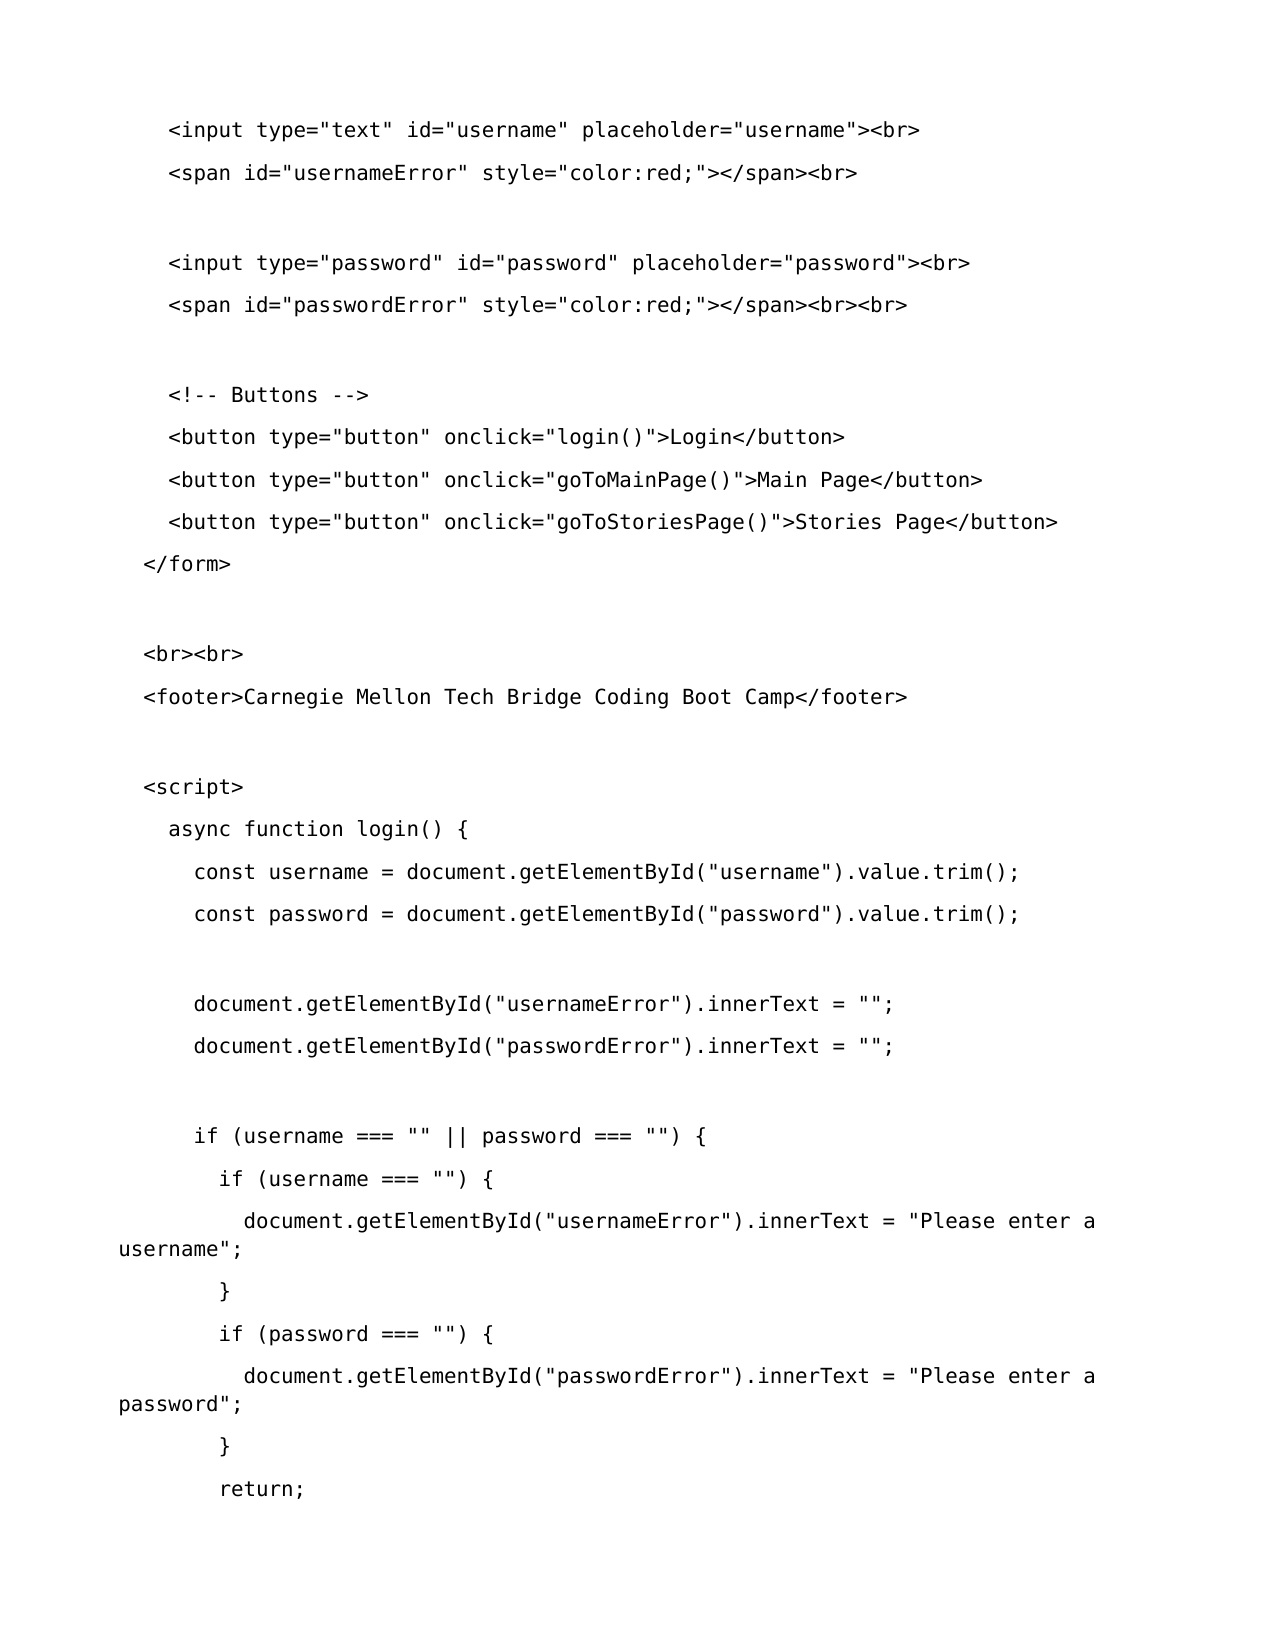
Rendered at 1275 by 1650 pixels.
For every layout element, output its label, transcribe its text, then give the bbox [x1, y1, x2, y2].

text return; [118, 1477, 1157, 1501]
text if (username === "") { [118, 1167, 1157, 1191]
text } [118, 1279, 1157, 1304]
text <button type="button" onclick="login()">Login</button> [118, 425, 1157, 449]
text } [118, 1434, 1157, 1459]
text document.getElementById("usernameError").innerText = "Please enter a username"; [118, 1209, 1157, 1261]
text if (username === "" || password === "") { [118, 1124, 1157, 1149]
text <script> [118, 775, 1157, 799]
text <input type="text" id="username" placeholder="username"><br> [118, 118, 1157, 142]
text const username = document.getElementById("username").value.trim(); [118, 860, 1157, 884]
text <input type="password" id="password" placeholder="password"><br> [118, 251, 1157, 275]
text document.getElementById("passwordError").innerText = "Please enter a password"; [118, 1364, 1157, 1416]
text <button type="button" onclick="goToMainPage()">Main Page</button> [118, 468, 1157, 492]
text document.getElementById("passwordError").innerText = ""; [118, 1034, 1157, 1059]
text <footer>Carnegie Mellon Tech Bridge Coding Boot Camp</footer> [118, 685, 1157, 709]
text <span id="passwordError" style="color:red;"></span><br><br> [118, 293, 1157, 317]
text async function login() { [118, 817, 1157, 842]
text <br><br> [118, 642, 1157, 667]
text <span id="usernameError" style="color:red;"></span><br> [118, 161, 1157, 185]
text if (password === "") { [118, 1322, 1157, 1346]
text <button type="button" onclick="goToStoriesPage()">Stories Page</button> [118, 510, 1157, 534]
text const password = document.getElementById("password").value.trim(); [118, 902, 1157, 926]
text document.getElementById("usernameError").innerText = ""; [118, 992, 1157, 1016]
text <!-- Buttons --> [118, 383, 1157, 407]
text </form> [118, 552, 1157, 577]
